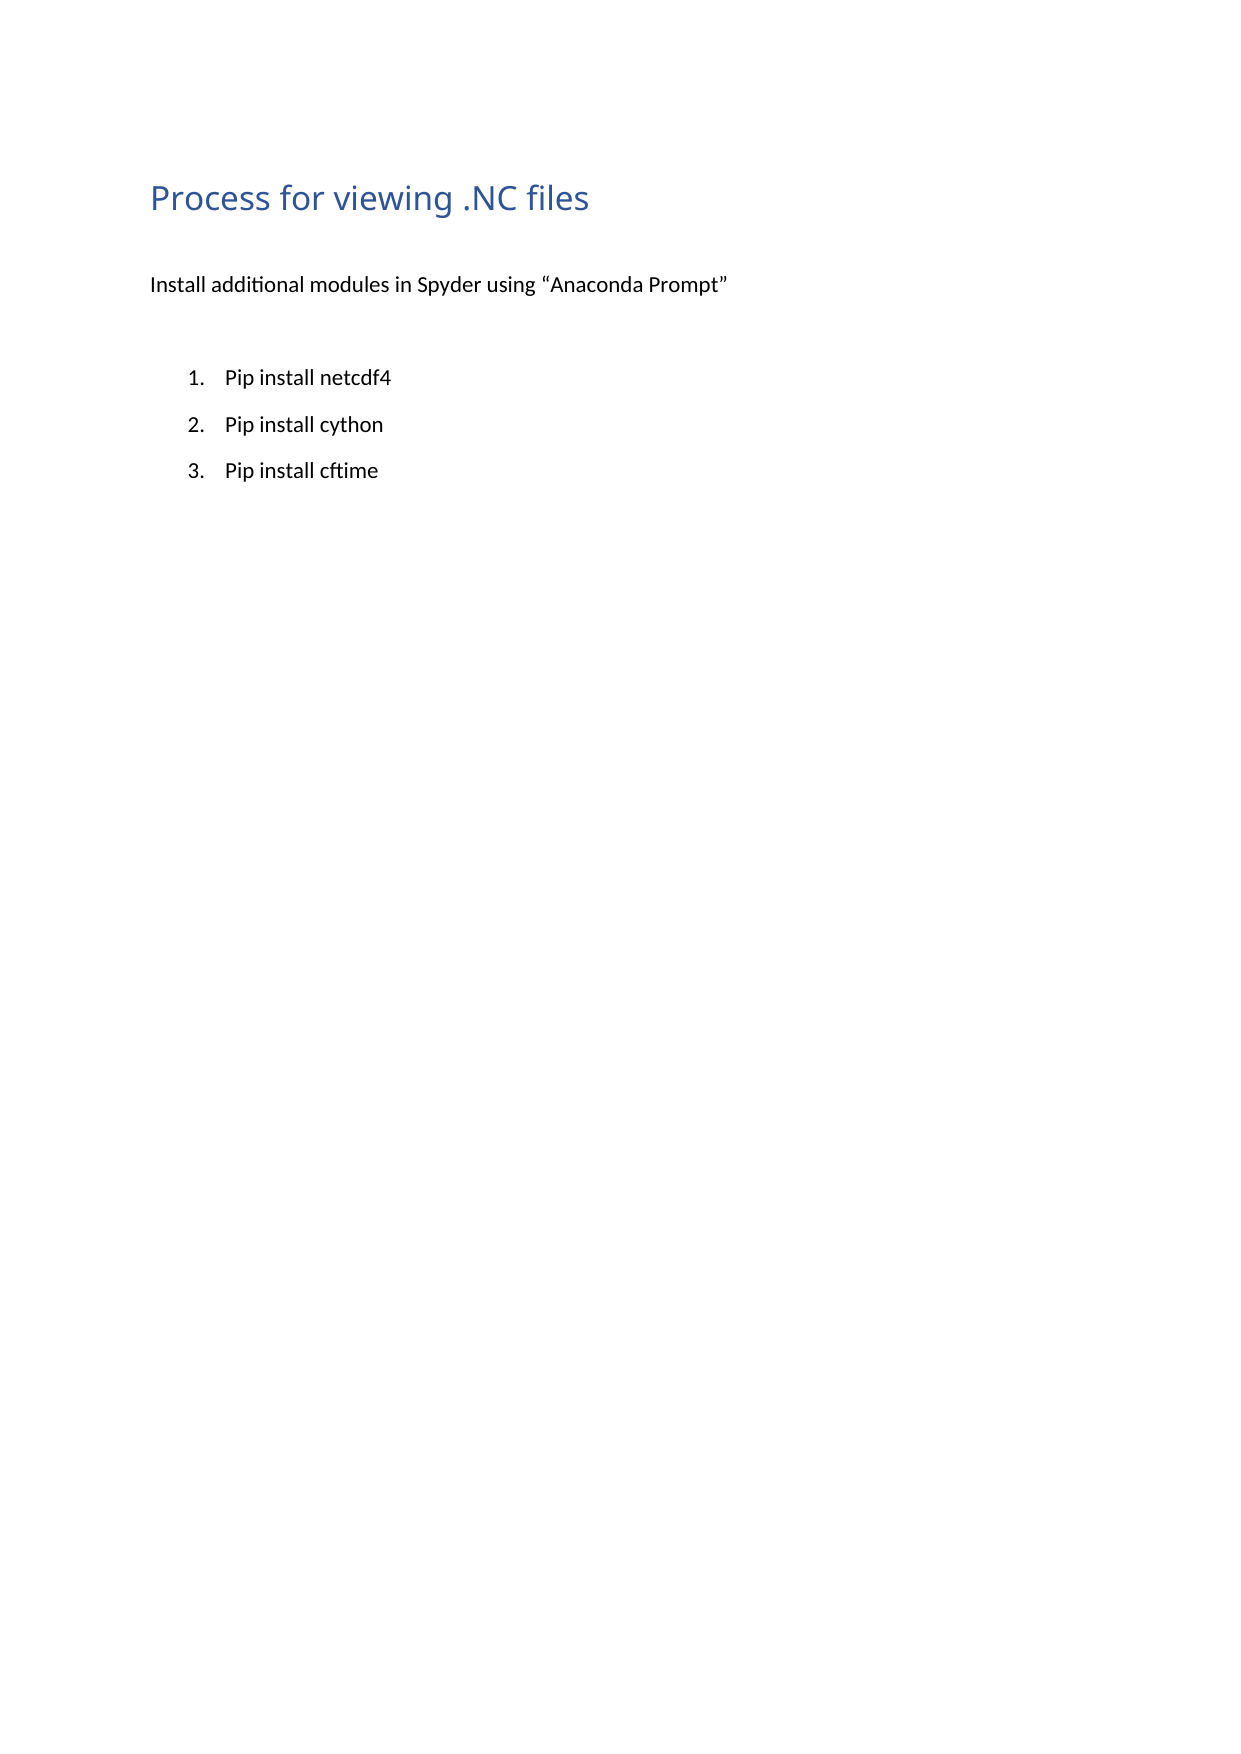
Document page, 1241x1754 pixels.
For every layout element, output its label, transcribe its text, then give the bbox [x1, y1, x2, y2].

subtitle Process for viewing .NC files [150, 175, 1090, 220]
list Pip install cftime [187, 456, 1090, 484]
text Install additional modules in Spyder using “Anaconda Prompt” [150, 270, 1090, 298]
list Pip install netcdf4 [187, 363, 1090, 391]
list Pip install cython [187, 410, 1090, 438]
